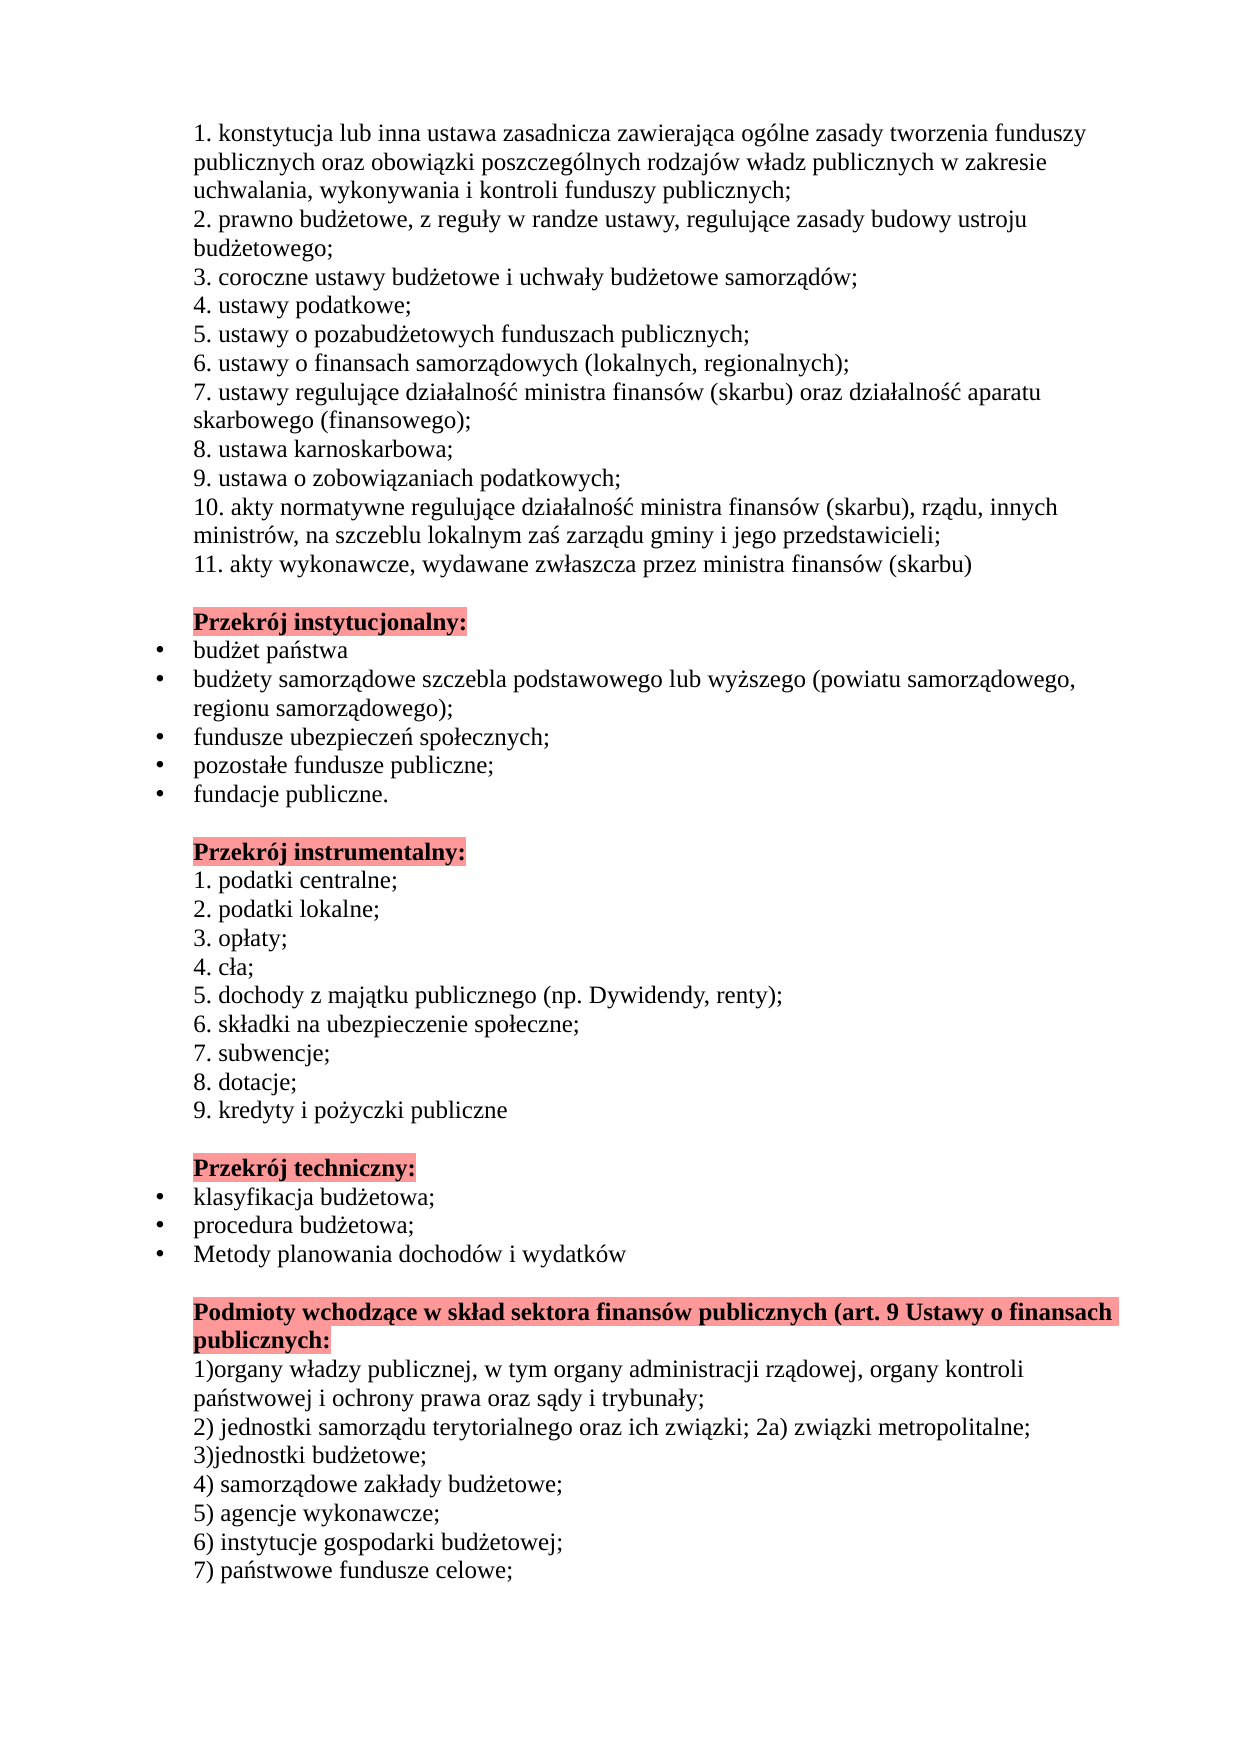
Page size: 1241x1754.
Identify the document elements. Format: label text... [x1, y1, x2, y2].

list 2. podatki lokalne; [156, 894, 1122, 923]
list klasyfikacja budżetowa; [156, 1182, 1122, 1211]
list Przekrój instytucjonalny: [156, 607, 1122, 636]
list pozostałe fundusze publiczne; [156, 751, 1122, 779]
list fundacje publiczne. [156, 779, 1122, 808]
list 9. ustawa o zobowiązaniach podatkowych; [156, 463, 1122, 492]
list 8. dotacje; [156, 1067, 1122, 1096]
list 1. podatki centralne; [156, 866, 1122, 894]
list 3. coroczne ustawy budżetowe i uchwały budżetowe samorządów; [156, 262, 1122, 291]
list procedura budżetowa; [156, 1211, 1122, 1239]
list 1. konstytucja lub inna ustawa zasadnicza zawierająca ogólne zasady tworzenia funduszy publicznych oraz obowiązki poszczególnych rodzajów władz publicznych w zakresie uchwalania, wykonywania i kontroli funduszy publicznych; [156, 118, 1122, 204]
list 6. ustawy o finansach samorządowych (lokalnych, regionalnych); [156, 348, 1122, 377]
list 10. akty normatywne regulujące działalność ministra finansów (skarbu), rządu, innych ministrów, na szczeblu lokalnym zaś zarządu gminy i jego przedstawicieli; [156, 492, 1122, 549]
list 9. kredyty i pożyczki publiczne [156, 1096, 1122, 1124]
list fundusze ubezpieczeń społecznych; [156, 722, 1122, 751]
list 1)organy władzy publicznej, w tym organy administracji rządowej, organy kontroli państwowej i ochrony prawa oraz sądy i trybunały; [156, 1354, 1122, 1412]
list 4. cła; [156, 952, 1122, 981]
list 7. subwencje; [156, 1038, 1122, 1067]
list 2. prawno budżetowe, z reguły w randze ustawy, regulujące zasady budowy ustroju budżetowego; [156, 204, 1122, 262]
list 2) jednostki samorządu terytorialnego oraz ich związki; 2a) związki metropolitalne; [156, 1412, 1122, 1441]
list 8. ustawa karnoskarbowa; [156, 434, 1122, 463]
list 7) państwowe fundusze celowe; [156, 1556, 1122, 1584]
list 5. dochody z majątku publicznego (np. Dywidendy, renty); [156, 981, 1122, 1009]
list 3)jednostki budżetowe; [156, 1441, 1122, 1469]
list 6. składki na ubezpieczenie społeczne; [156, 1009, 1122, 1038]
list 7. ustawy regulujące działalność ministra finansów (skarbu) oraz działalność aparatu skarbowego (finansowego); [156, 377, 1122, 434]
list 5. ustawy o pozabudżetowych funduszach publicznych; [156, 319, 1122, 348]
list budżet państwa [156, 636, 1122, 664]
list Przekrój techniczny: [156, 1153, 1122, 1182]
list Podmioty wchodzące w skład sektora finansów publicznych (art. 9 Ustawy o finansach publicznych: [156, 1297, 1122, 1354]
list 4. ustawy podatkowe; [156, 291, 1122, 319]
list Metody planowania dochodów i wydatków [156, 1239, 1122, 1268]
list 4) samorządowe zakłady budżetowe; [156, 1469, 1122, 1498]
list budżety samorządowe szczebla podstawowego lub wyższego (powiatu samorządowego, regionu samorządowego); [156, 664, 1122, 722]
list 6) instytucje gospodarki budżetowej; [156, 1527, 1122, 1556]
list Przekrój instrumentalny: [156, 837, 1122, 866]
list 5) agencje wykonawcze; [156, 1498, 1122, 1527]
list 11. akty wykonawcze, wydawane zwłaszcza przez ministra finansów (skarbu) [156, 549, 1122, 578]
list 3. opłaty; [156, 923, 1122, 952]
